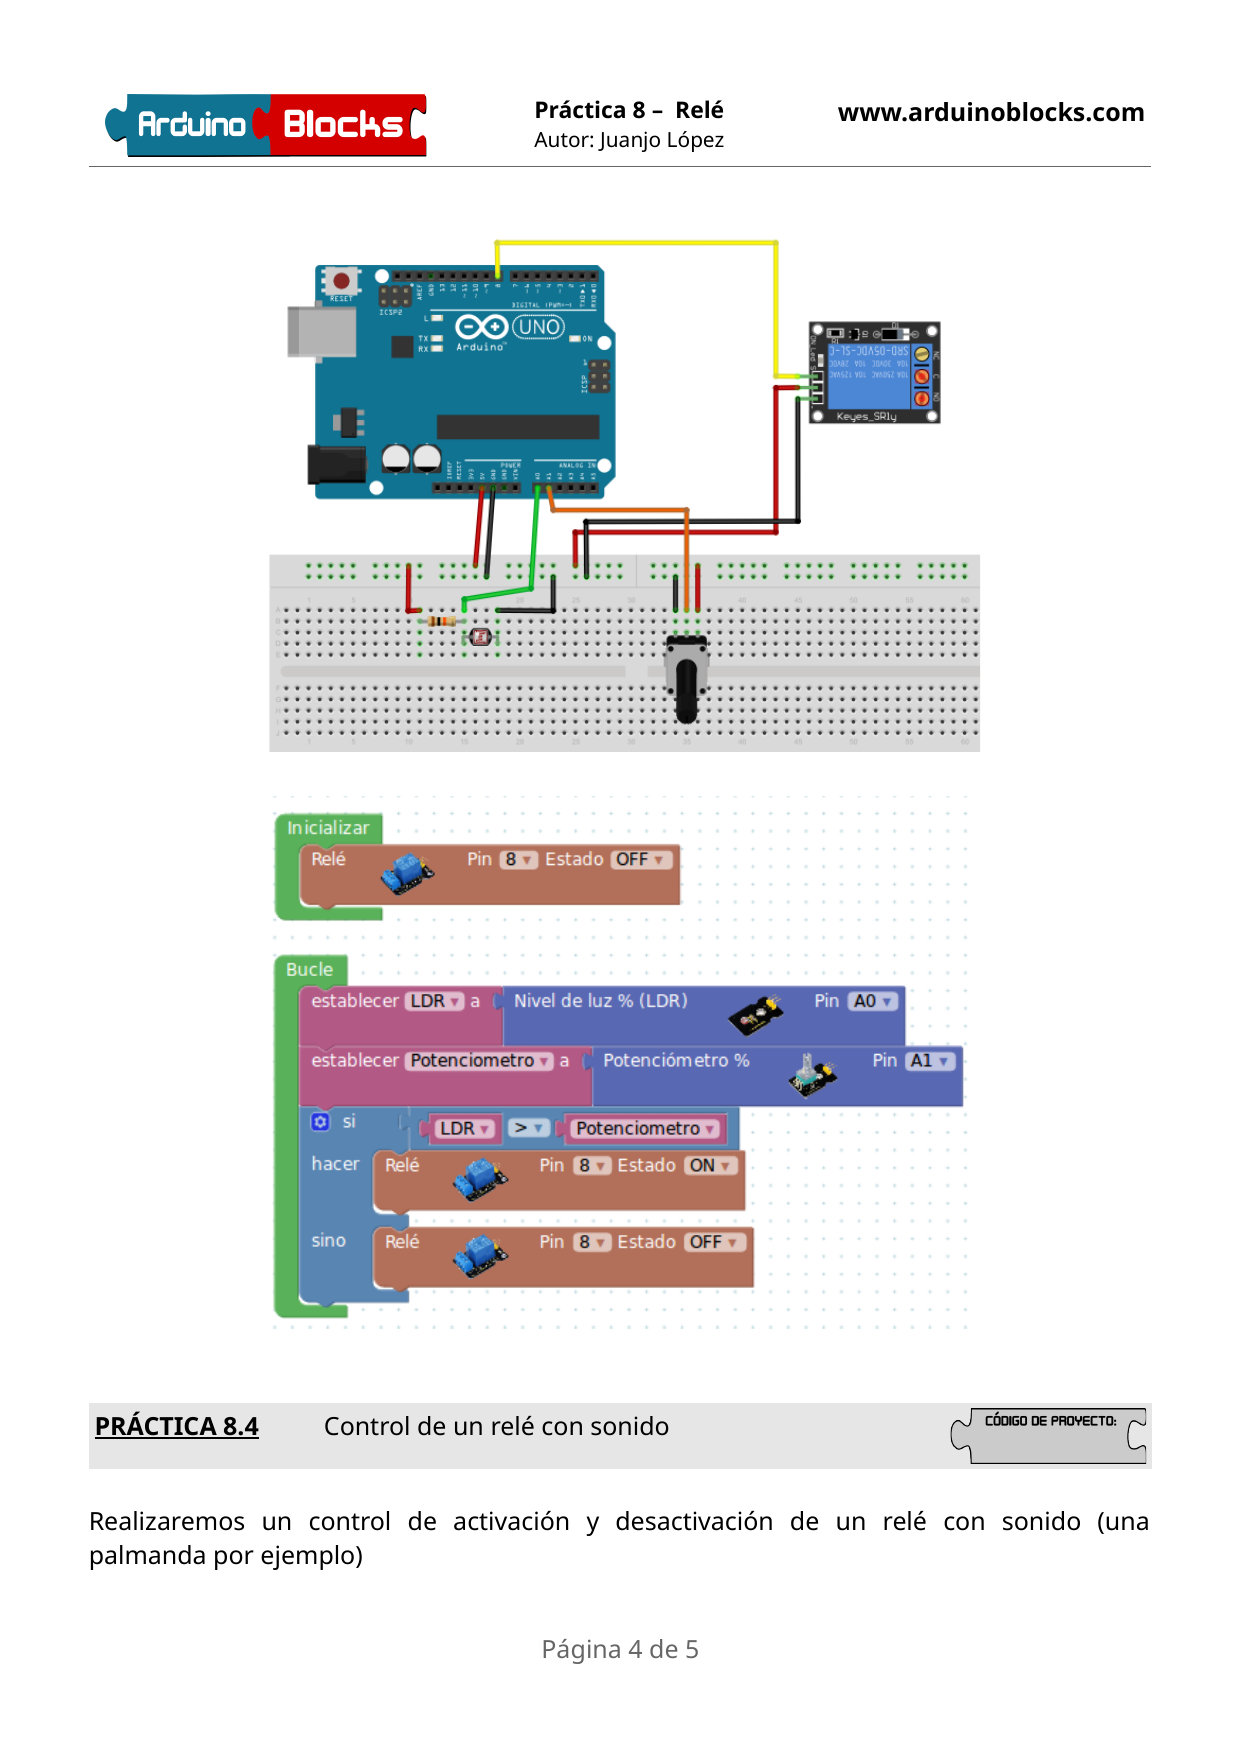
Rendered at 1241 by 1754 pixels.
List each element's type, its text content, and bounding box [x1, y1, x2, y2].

table_header Control de un relé con sonido [318, 1403, 945, 1469]
table_header [945, 1403, 1152, 1469]
table_header [89, 224, 1152, 791]
table_cell [89, 791, 1152, 1334]
picture [105, 94, 427, 157]
picture [262, 796, 978, 1329]
text Realizaremos un control de activación y desactivación de un relé con sonido (una palmanda por ejemplo) [88, 1503, 1152, 1571]
picture [260, 230, 981, 752]
table_header PRÁCTICA 8.4 [89, 1403, 318, 1469]
picture [950, 1408, 1147, 1464]
